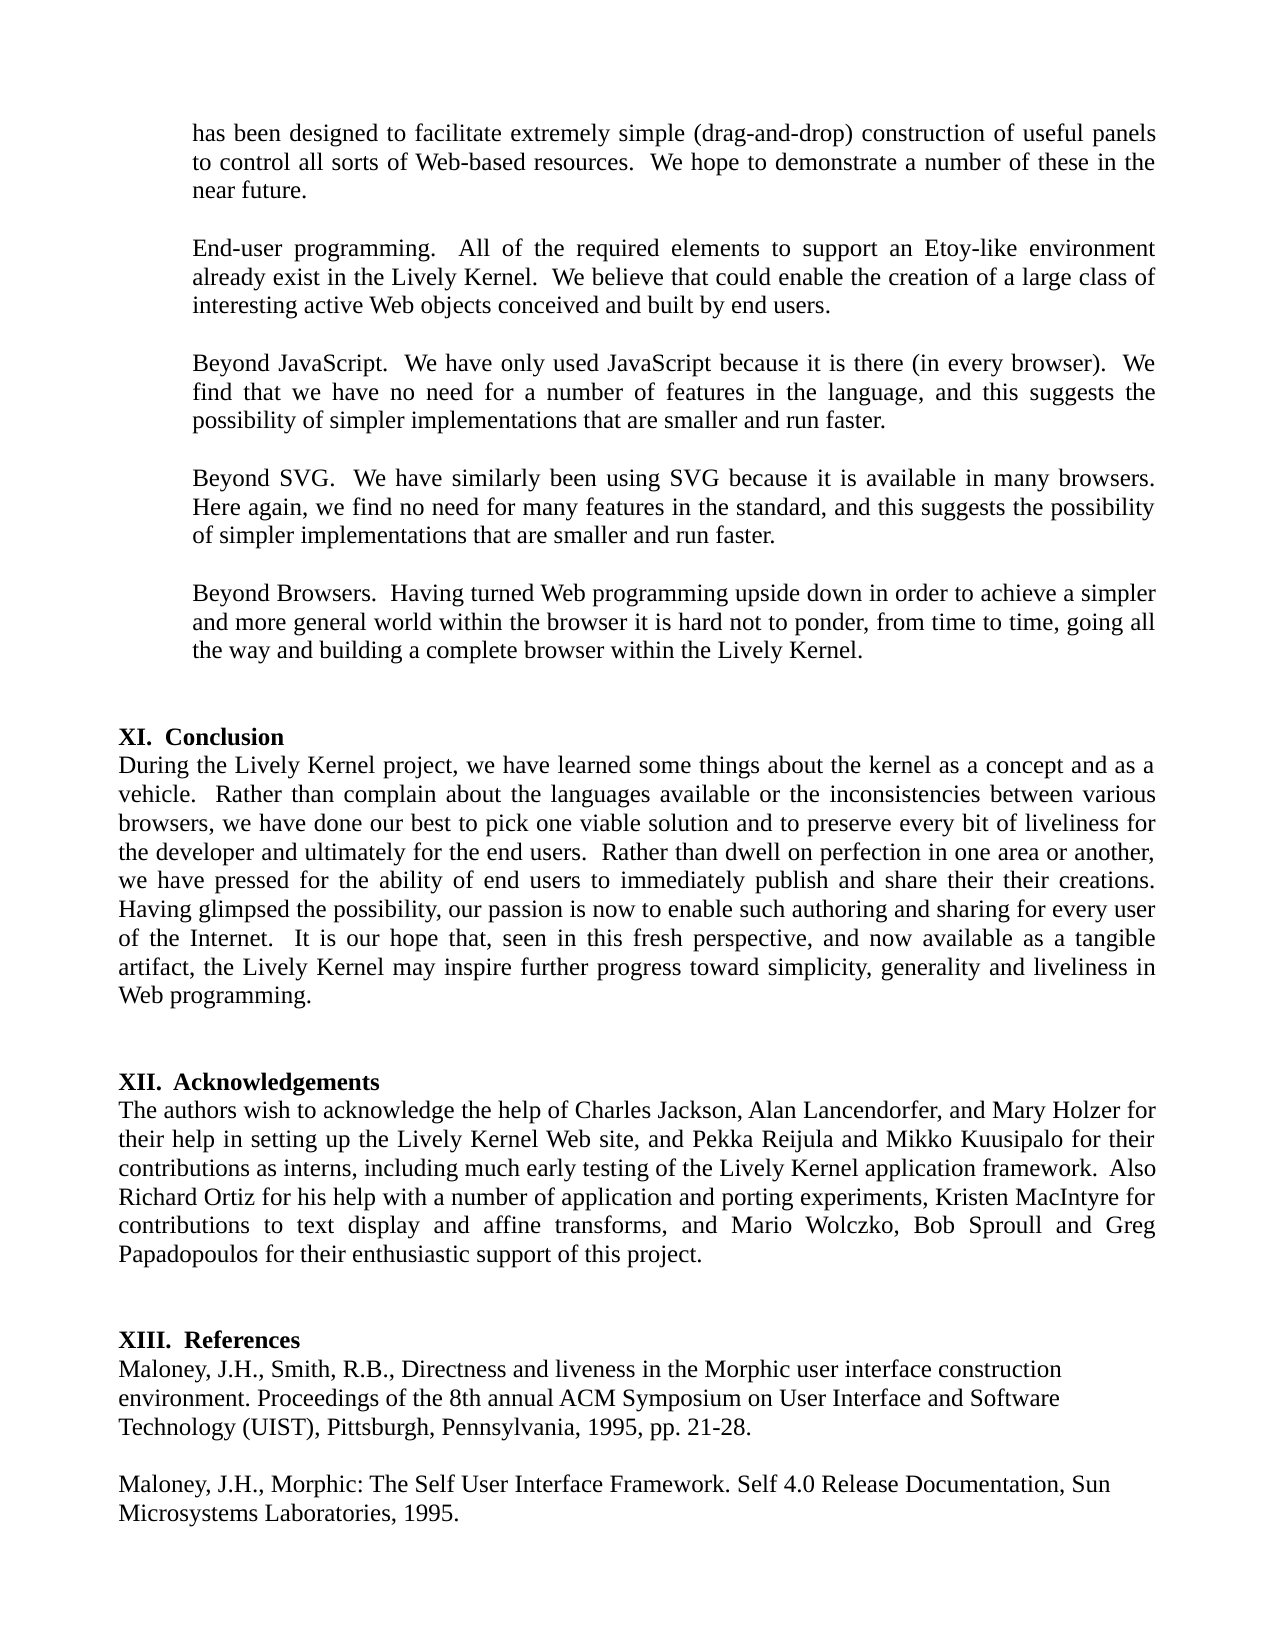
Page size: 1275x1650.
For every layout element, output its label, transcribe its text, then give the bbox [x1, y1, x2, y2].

text XII. Acknowledgements [118, 1067, 1157, 1096]
text has been designed to facilitate extremely simple (drag-and-drop) construction of useful panels to control all sorts of Web-based resources. We hope to demonstrate a number of these in the near future. [192, 118, 1157, 204]
text Maloney, J.H., Morphic: The Self User Interface Framework. Self 4.0 Release Documentation, Sun Microsystems Laboratories, 1995. [118, 1469, 1157, 1527]
text Maloney, J.H., Smith, R.B., Directness and liveness in the Morphic user interface construction environment. Proceedings of the 8th annual ACM Symposium on User Interface and Software Technology (UIST), Pittsburgh, Pennsylvania, 1995, pp. 21-28. [118, 1354, 1157, 1441]
text Beyond Browsers. Having turned Web programming upside down in order to achieve a simpler and more general world within the browser it is hard not to ponder, from time to time, going all the way and building a complete browser within the Lively Kernel. [192, 578, 1157, 664]
text XIII. References [118, 1326, 1157, 1354]
text Beyond JavaScript. We have only used JavaScript because it is there (in every browser). We find that we have no need for a number of features in the language, and this suggests the possibility of simpler implementations that are smaller and run faster. [192, 348, 1157, 434]
text The authors wish to acknowledge the help of Charles Jackson, Alan Lancendorfer, and Mary Holzer for their help in setting up the Lively Kernel Web site, and Pekka Reijula and Mikko Kuusipalo for their contributions as interns, including much early testing of the Lively Kernel application framework. Also Richard Ortiz for his help with a number of application and porting experiments, Kristen MacIntyre for contributions to text display and affine transforms, and Mario Wolczko, Bob Sproull and Greg Papadopoulos for their enthusiastic support of this project. [118, 1096, 1157, 1268]
text XI. Conclusion [118, 722, 1157, 751]
text During the Lively Kernel project, we have learned some things about the kernel as a concept and as a vehicle. Rather than complain about the languages available or the inconsistencies between various browsers, we have done our best to pick one viable solution and to preserve every bit of liveliness for the developer and ultimately for the end users. Rather than dwell on perfection in one area or another, we have pressed for the ability of end users to immediately publish and share their their creations. Having glimpsed the possibility, our passion is now to enable such authoring and sharing for every user of the Internet. It is our hope that, seen in this fresh perspective, and now available as a tangible artifact, the Lively Kernel may inspire further progress toward simplicity, generality and liveliness in Web programming. [118, 751, 1157, 1009]
text Beyond SVG. We have similarly been using SVG because it is available in many browsers. Here again, we find no need for many features in the standard, and this suggests the possibility of simpler implementations that are smaller and run faster. [192, 463, 1157, 549]
text End-user programming. All of the required elements to support an Etoy-like environment already exist in the Lively Kernel. We believe that could enable the creation of a large class of interesting active Web objects conceived and built by end users. [192, 233, 1157, 319]
